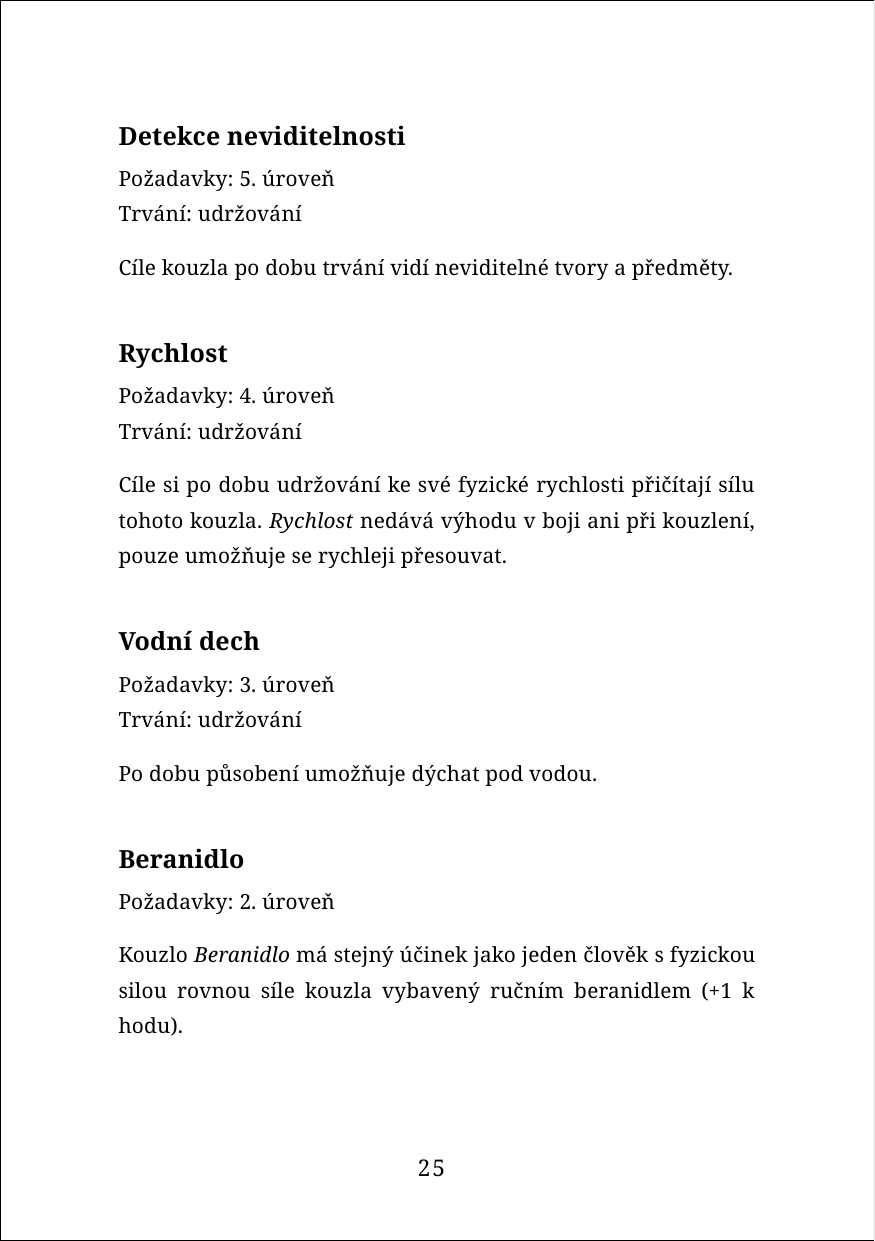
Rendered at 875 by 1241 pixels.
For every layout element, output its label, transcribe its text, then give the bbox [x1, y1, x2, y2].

text Po dobu působení umožňuje dýchat pod vodou. [118, 759, 756, 787]
text Kouzlo Beranidlo má stejný účinek jako jeden člověk s fyzickou silou rovnou síle kouzla vybavený ručním beranidlem (+1 k hodu). [118, 941, 756, 1040]
text Požadavky: 4. úroveň Trvání: udržování [118, 381, 756, 445]
subtitle Beranidlo [118, 841, 756, 876]
text Cíle kouzla po dobu trvání vidí neviditelné tvory a předměty. [118, 253, 756, 281]
subtitle Detekce neviditelnosti [118, 118, 756, 152]
text Cíle si po dobu udržování ke své fyzické rychlosti přičítají sílu tohoto kouzla. Rychlost nedává výhodu v boji ani při kouzlení, pouze umožňuje se rychleji přesouvat. [118, 470, 756, 570]
text Požadavky: 2. úroveň [118, 887, 756, 916]
subtitle Rychlost [118, 336, 756, 370]
text Požadavky: 5. úroveň Trvání: udržování [118, 164, 756, 228]
subtitle Vodní dech [118, 624, 756, 658]
text Požadavky: 3. úroveň Trvání: udržování [118, 670, 756, 734]
